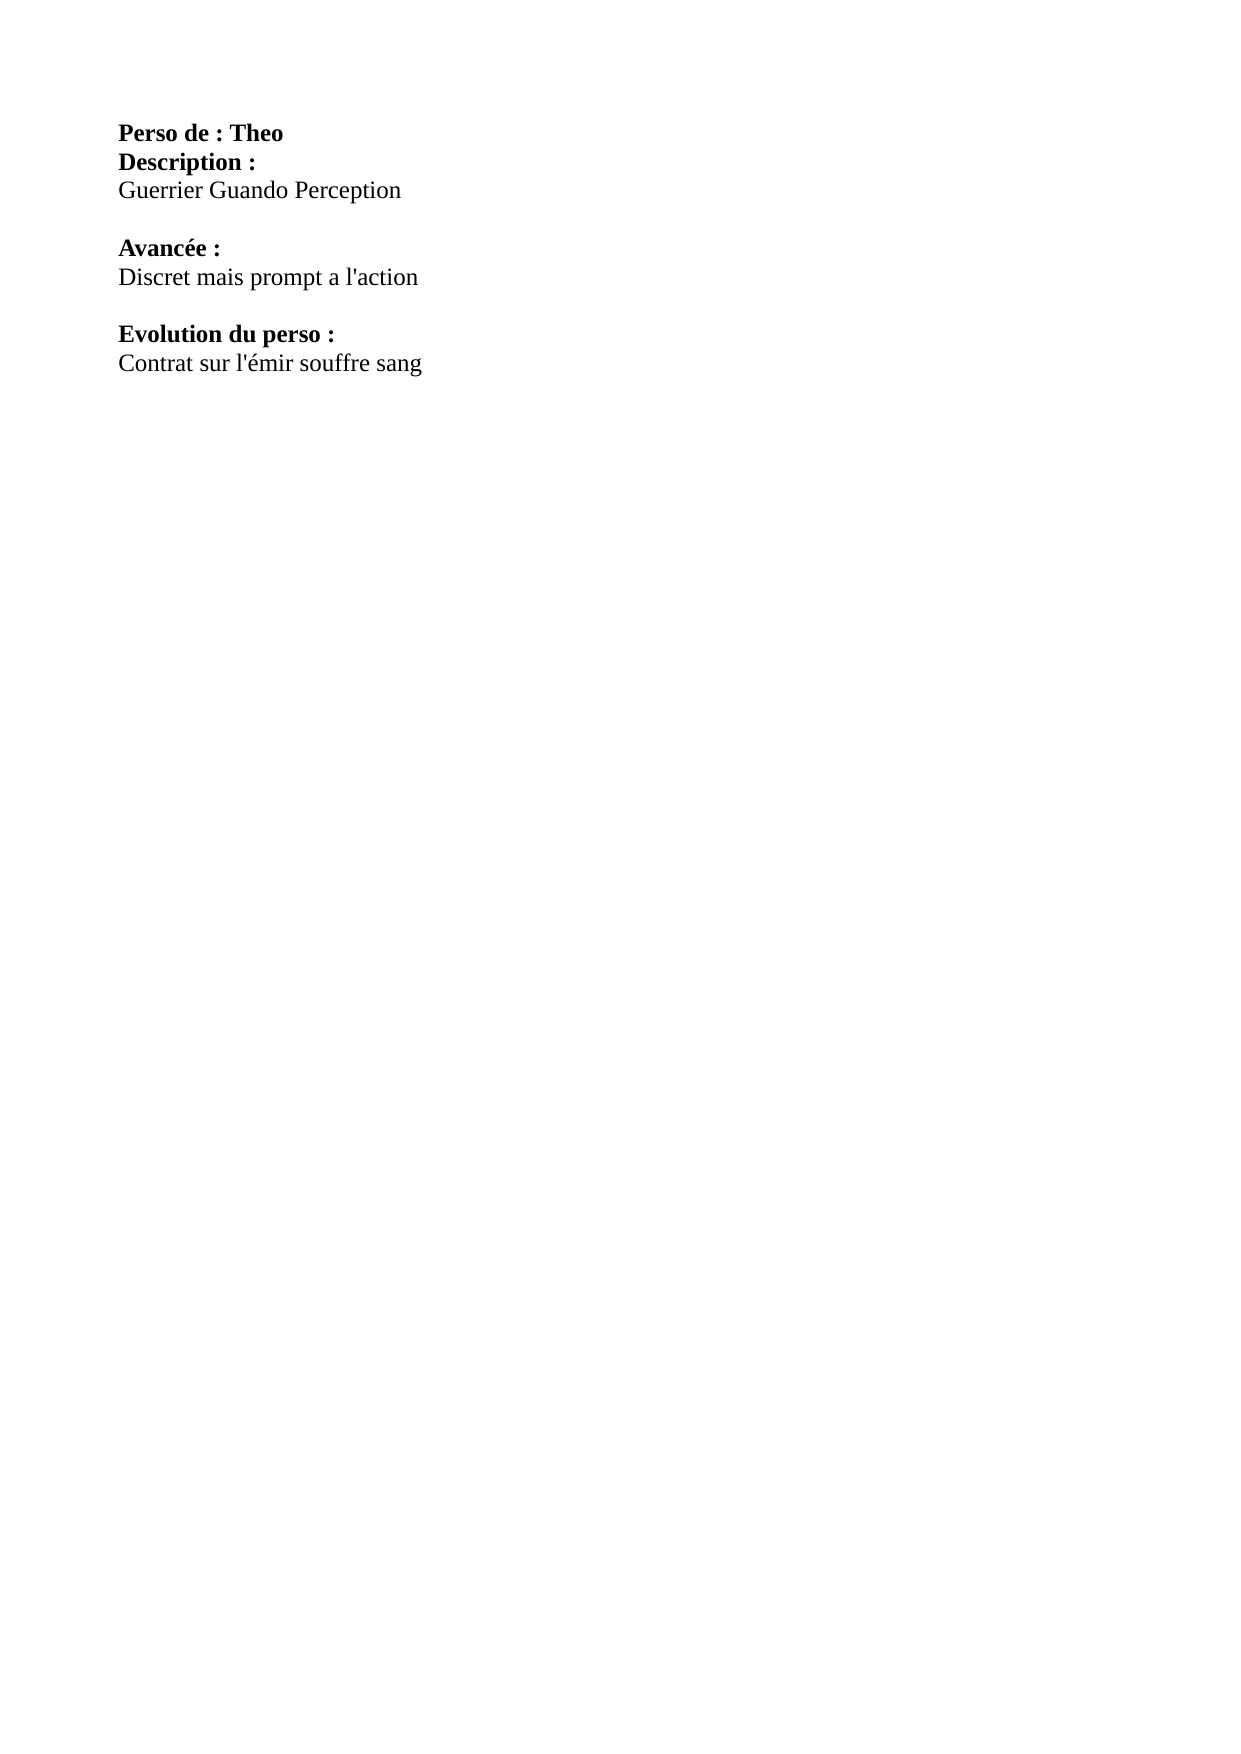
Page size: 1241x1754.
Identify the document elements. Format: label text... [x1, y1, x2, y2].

text Guerrier Guando Perception [118, 176, 1122, 204]
text Contrat sur l'émir souffre sang [118, 348, 1122, 377]
text Avancée : [118, 233, 1122, 262]
text Discret mais prompt a l'action [118, 262, 1122, 291]
text Description : [118, 147, 1122, 176]
text Perso de : Theo [118, 118, 1122, 147]
text Evolution du perso : [118, 319, 1122, 348]
